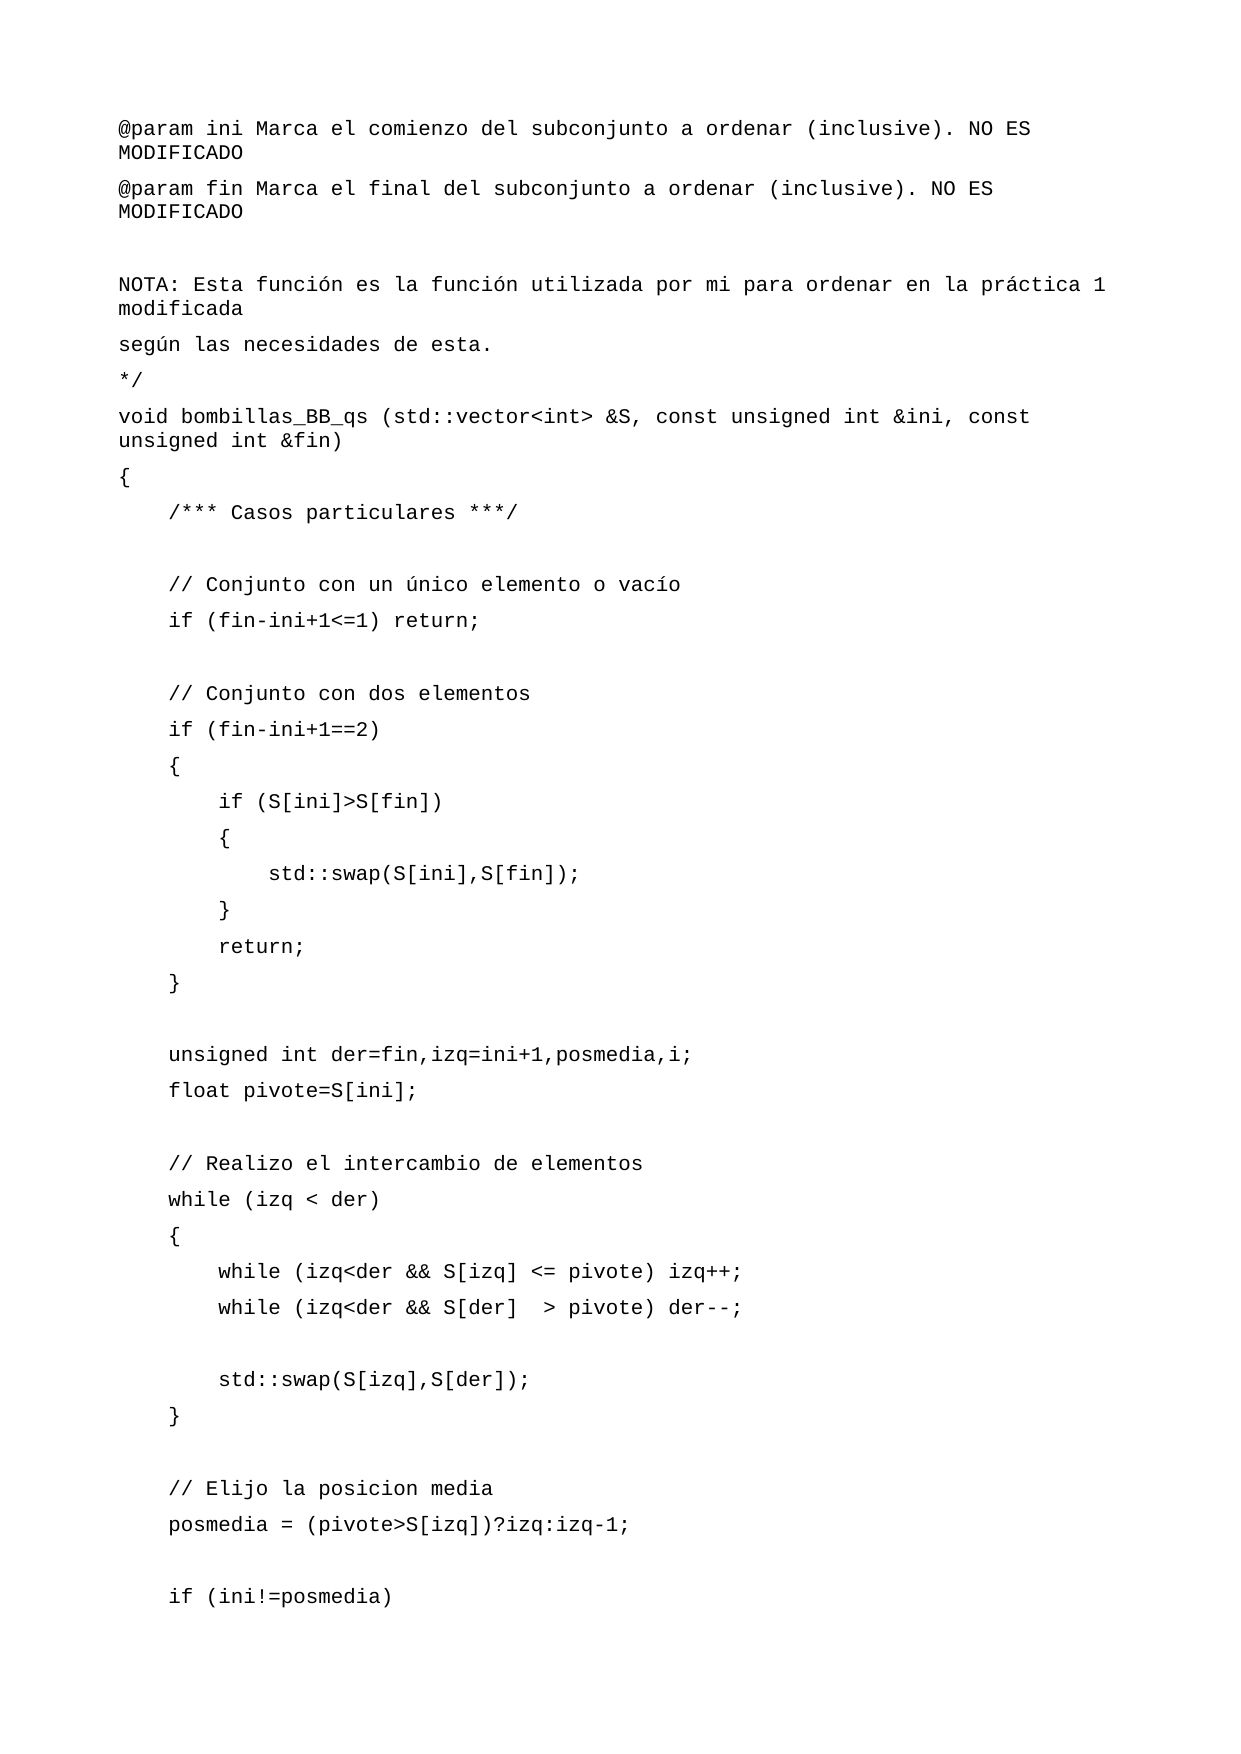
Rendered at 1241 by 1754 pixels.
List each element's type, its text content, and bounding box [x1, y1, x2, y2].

text while (izq < der) [118, 1189, 1122, 1212]
text @param ini Marca el comienzo del subconjunto a ordenar (inclusive). NO ES MODIFICADO [118, 118, 1122, 165]
text /*** Casos particulares ***/ [118, 502, 1122, 526]
text NOTA: Esta función es la función utilizada por mi para ordenar en la práctica 1 modificada [118, 274, 1122, 321]
text // Conjunto con un único elemento o vacío [118, 574, 1122, 598]
text */ [118, 370, 1122, 393]
text según las necesidades de esta. [118, 334, 1122, 357]
text { [118, 755, 1122, 778]
text std::swap(S[ini],S[fin]); [118, 863, 1122, 887]
text float pivote=S[ini]; [118, 1080, 1122, 1104]
text if (S[ini]>S[fin]) [118, 791, 1122, 815]
text } [118, 899, 1122, 923]
text { [118, 827, 1122, 851]
text @param fin Marca el final del subconjunto a ordenar (inclusive). NO ES MODIFICADO [118, 178, 1122, 225]
text while (izq<der && S[der] > pivote) der--; [118, 1297, 1122, 1321]
text if (ini!=posmedia) [118, 1586, 1122, 1610]
text // Conjunto con dos elementos [118, 683, 1122, 706]
text { [118, 1225, 1122, 1248]
text posmedia = (pivote>S[izq])?izq:izq-1; [118, 1514, 1122, 1538]
text unsigned int der=fin,izq=ini+1,posmedia,i; [118, 1044, 1122, 1068]
text // Elijo la posicion media [118, 1478, 1122, 1501]
text if (fin-ini+1==2) [118, 719, 1122, 742]
text if (fin-ini+1<=1) return; [118, 610, 1122, 634]
text } [118, 972, 1122, 995]
text while (izq<der && S[izq] <= pivote) izq++; [118, 1261, 1122, 1284]
text return; [118, 936, 1122, 959]
text std::swap(S[izq],S[der]); [118, 1369, 1122, 1393]
text } [118, 1406, 1122, 1429]
text void bombillas_BB_qs (std::vector<int> &S, const unsigned int &ini, const unsigned int &fin) [118, 406, 1122, 453]
text // Realizo el intercambio de elementos [118, 1152, 1122, 1176]
text { [118, 466, 1122, 489]
